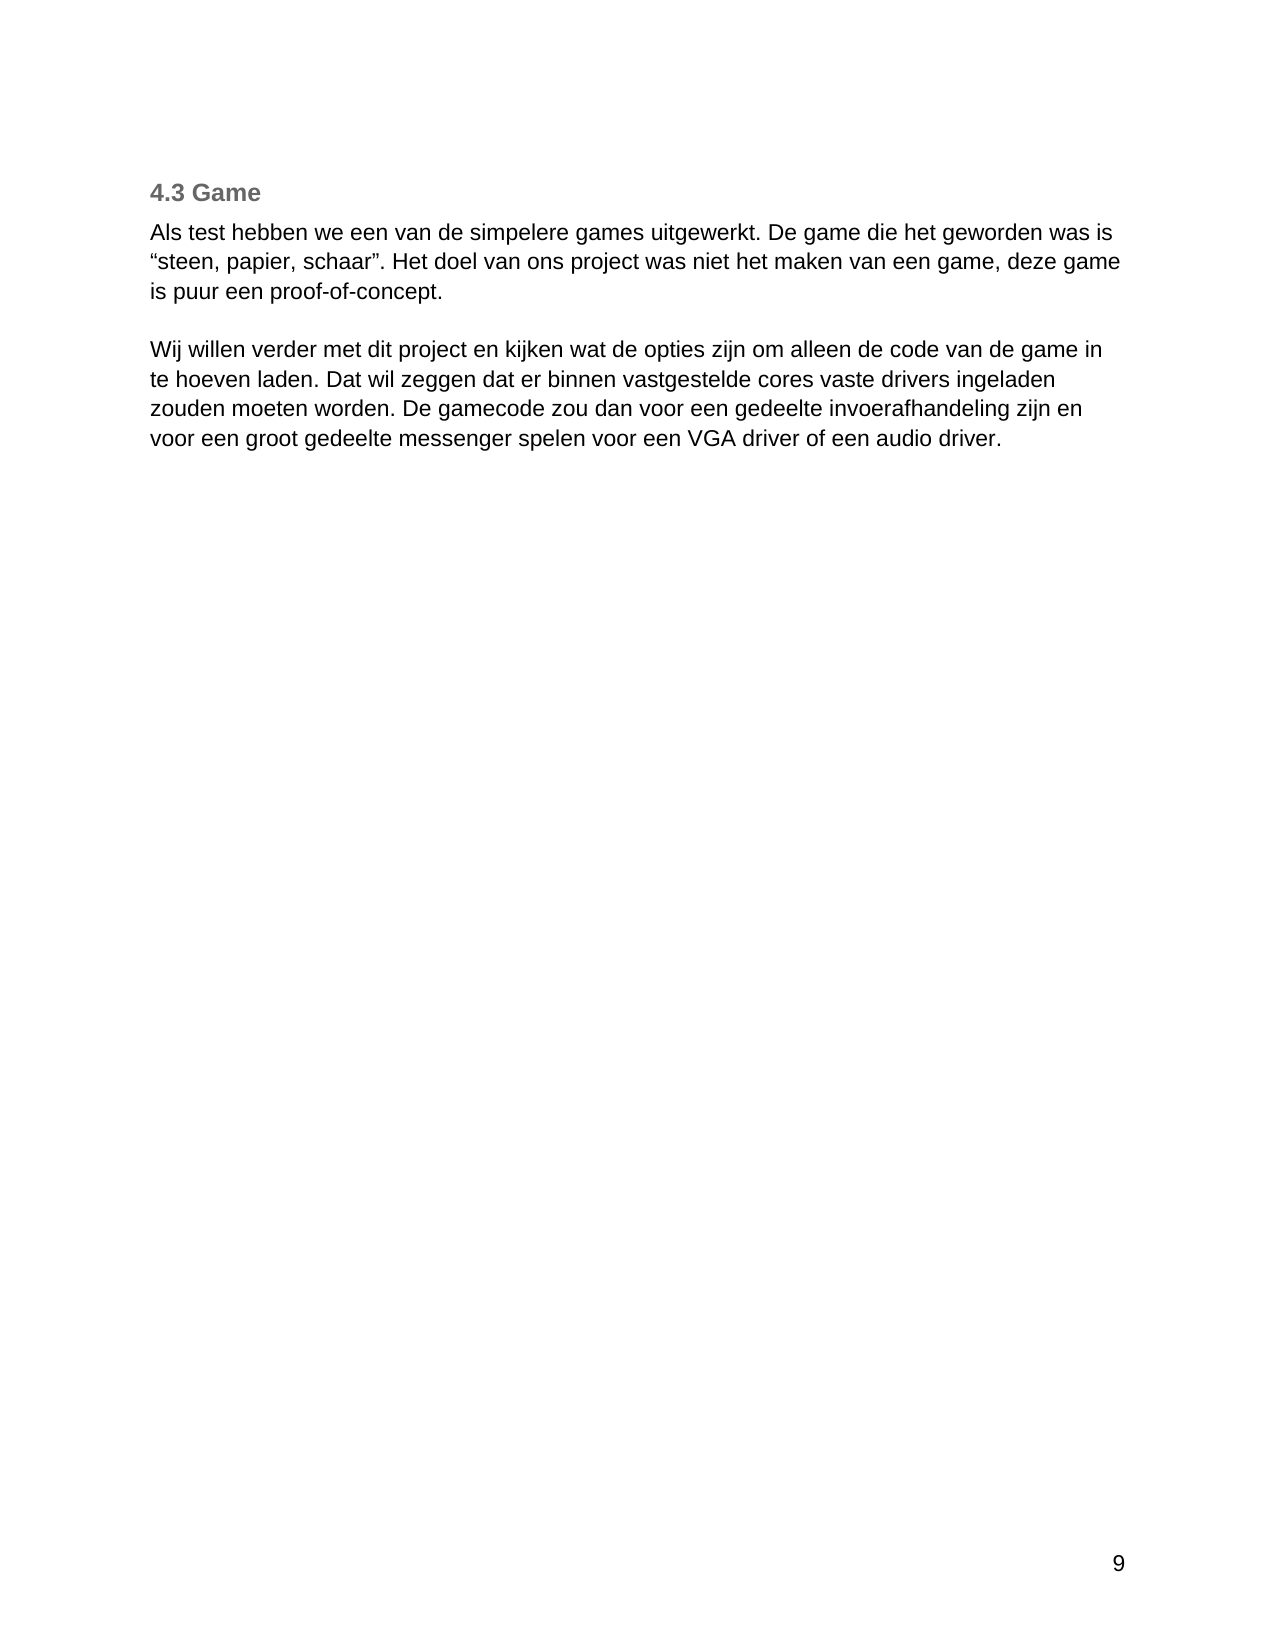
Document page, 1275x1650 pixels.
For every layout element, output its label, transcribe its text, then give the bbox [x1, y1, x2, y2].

text Wij willen verder met dit project en kijken wat de opties zijn om alleen de code van de game in te hoeven laden. Dat wil zeggen dat er binnen vastgestelde cores vaste drivers ingeladen zouden moeten worden. De gamecode zou dan voor een gedeelte invoerafhandeling zijn en voor een groot gedeelte messenger spelen voor een VGA driver of een audio driver. [150, 337, 1125, 451]
text Als test hebben we een van de simpelere games uitgewerkt. De game die het geworden was is “steen, papier, schaar”. Het doel van ons project was niet het maken van een game, deze game is puur een proof-of-concept. [150, 219, 1125, 304]
subtitle 4.3 Game [150, 179, 1125, 207]
